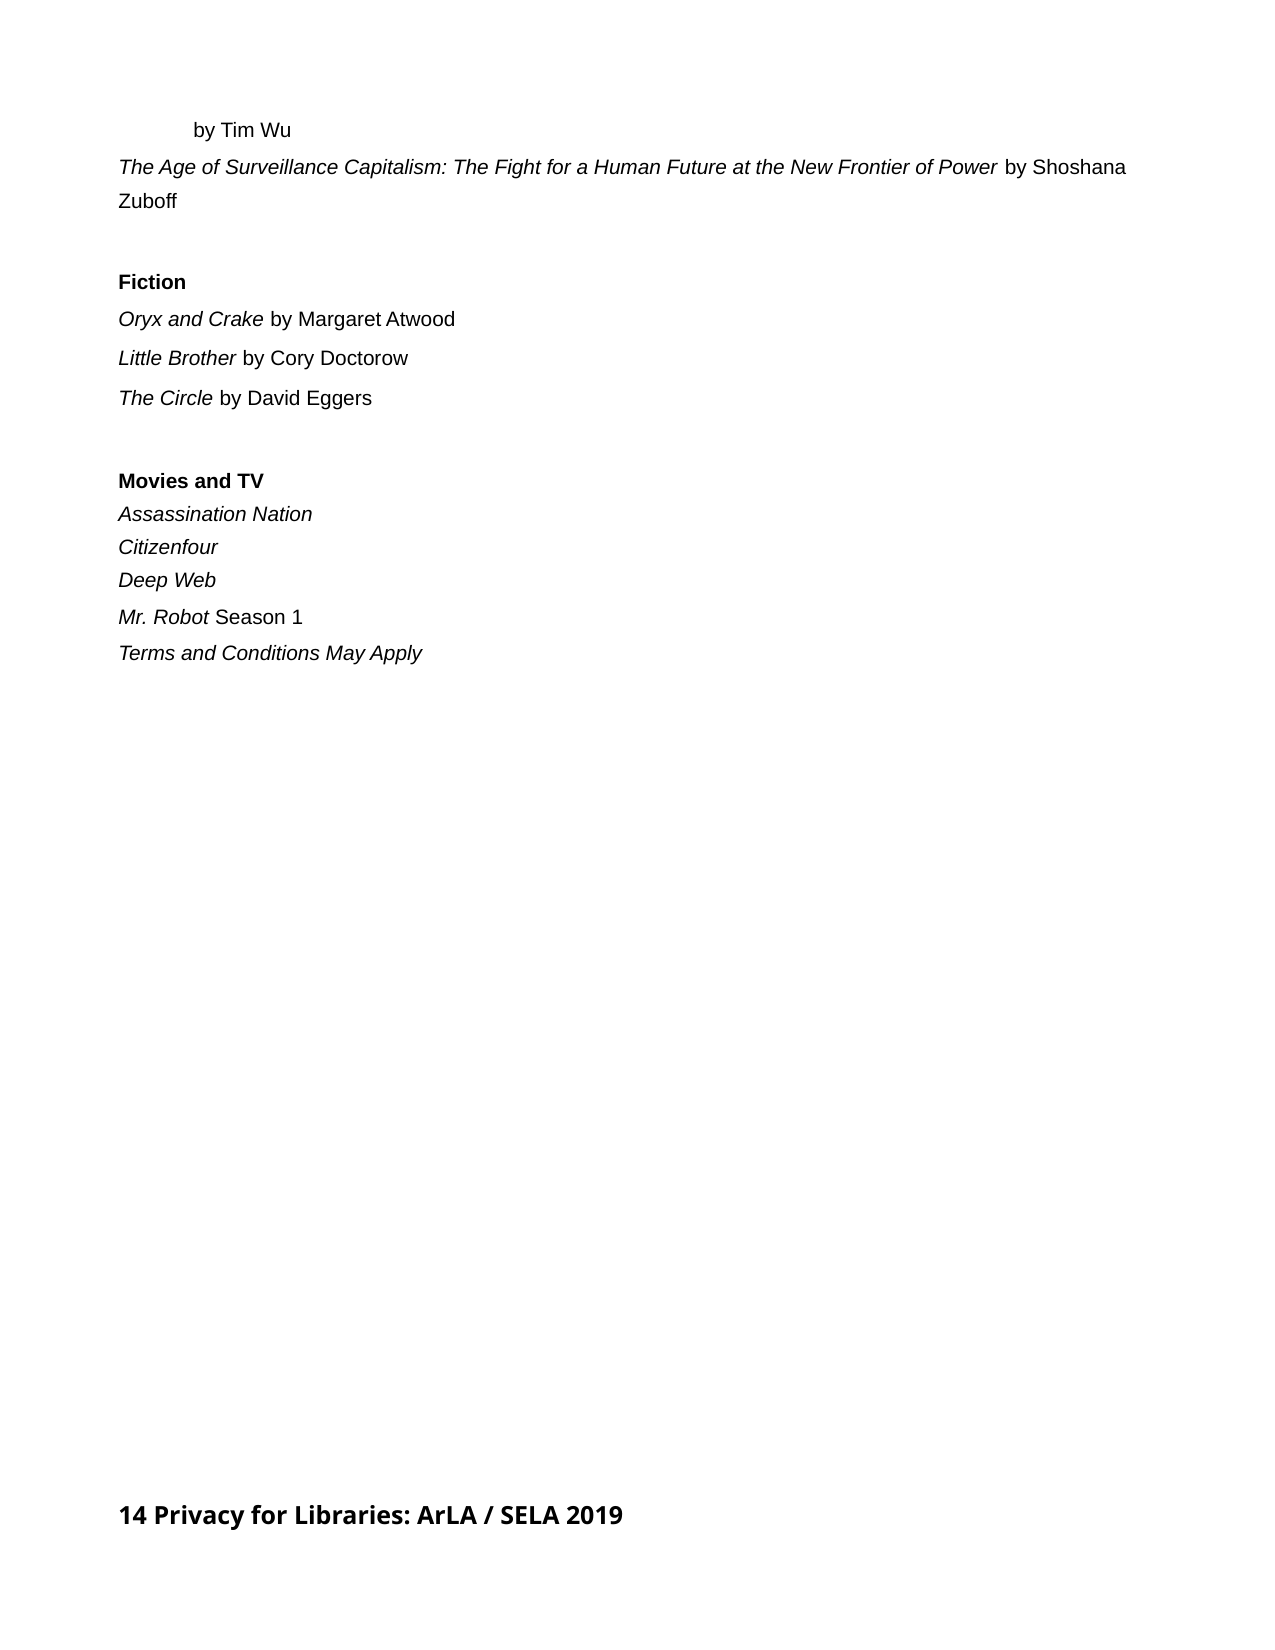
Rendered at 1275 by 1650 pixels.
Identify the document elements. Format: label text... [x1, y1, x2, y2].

text Fiction [118, 269, 1157, 293]
text Mr. Robot Season 1 [118, 601, 1157, 630]
text The Age of Surveillance Capitalism: The Fight for a Human Future at the New Frontier of Power by Shoshana Zuboff [118, 151, 1157, 213]
text Deep Web [118, 568, 1157, 592]
text Oryx and Crake by Margaret Atwood [118, 303, 1157, 331]
text Terms and Conditions May Apply [118, 641, 1157, 664]
text Movies and TV [118, 469, 1157, 493]
text Assassination Nation [118, 502, 1157, 526]
text Little Brother by Cory Doctorow [118, 342, 1157, 371]
text by Tim Wu [118, 118, 1157, 142]
text The Circle by David Eggers [118, 382, 1157, 411]
text Citizenfour [118, 535, 1157, 559]
